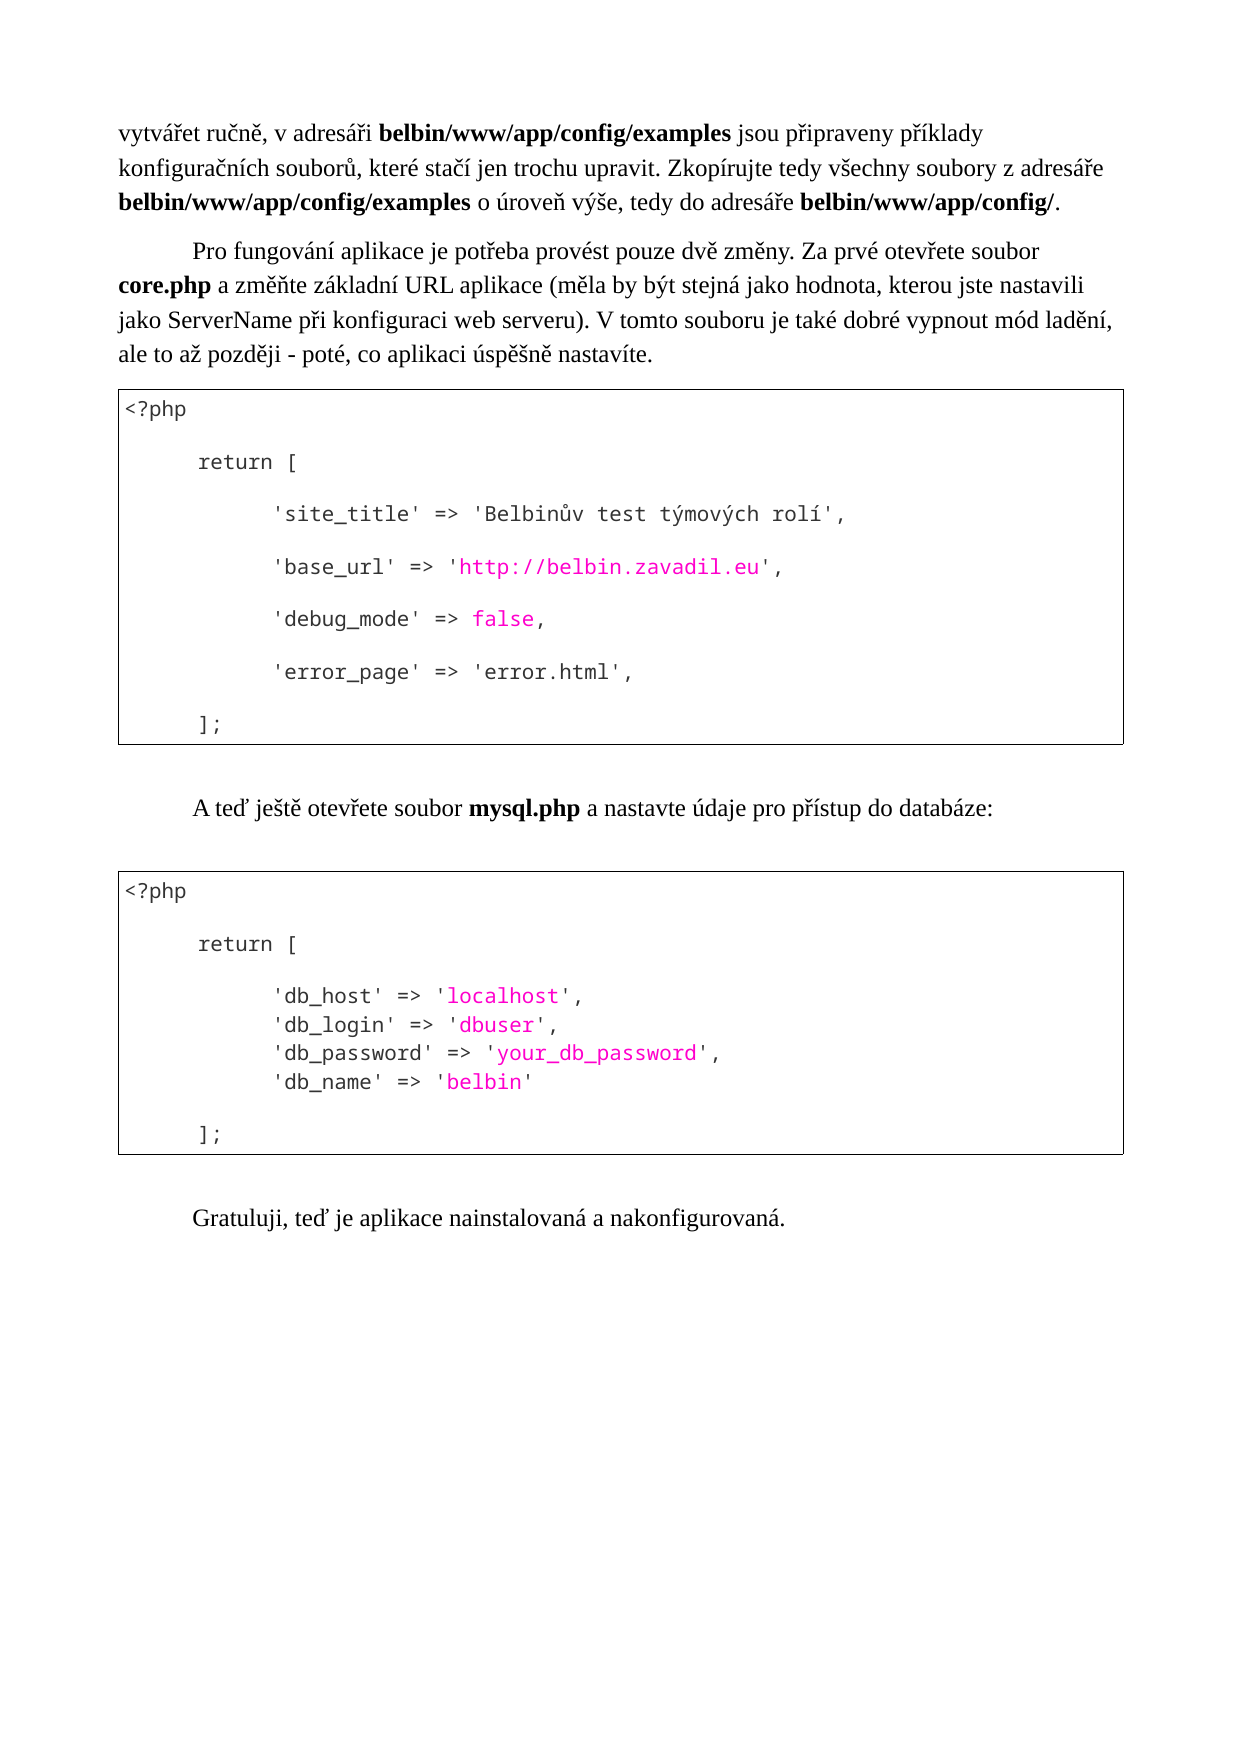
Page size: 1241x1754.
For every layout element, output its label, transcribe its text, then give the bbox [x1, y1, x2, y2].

text Pro fungování aplikace je potřeba provést pouze dvě změny. Za prvé otevřete soubor core.php a změňte základní URL aplikace (měla by být stejná jako hodnota, kterou jste nastavili jako ServerName při konfiguraci web serveru). V tomto souboru je také dobré vypnout mód ladění, ale to až později - poté, co aplikaci úspěšně nastavíte. [118, 236, 1122, 368]
table_header <?php return [ 'site_title' => 'Belbinův test týmových rolí', 'base_url' => 'http://belbin.zavadil.eu', 'debug_mode' => false, 'error_page' => 'error.html', ]; [119, 390, 1123, 744]
text Gratuluji, teď je aplikace nainstalovaná a nakonfigurovaná. [118, 1203, 1122, 1231]
text A teď ještě otevřete soubor mysql.php a nastavte údaje pro přístup do databáze: [118, 793, 1122, 822]
table_header <?php return [ 'db_host' => 'localhost', 'db_login' => 'dbuser', 'db_password' => 'your_db_password', 'db_name' => 'belbin' ]; [119, 872, 1123, 1153]
text vytvářet ručně, v adresáři belbin/www/app/config/examples jsou připraveny příklady konfiguračních souborů, které stačí jen trochu upravit. Zkopírujte tedy všechny soubory z adresáře belbin/www/app/config/examples o úroveň výše, tedy do adresáře belbin/www/app/config/. [118, 118, 1122, 216]
